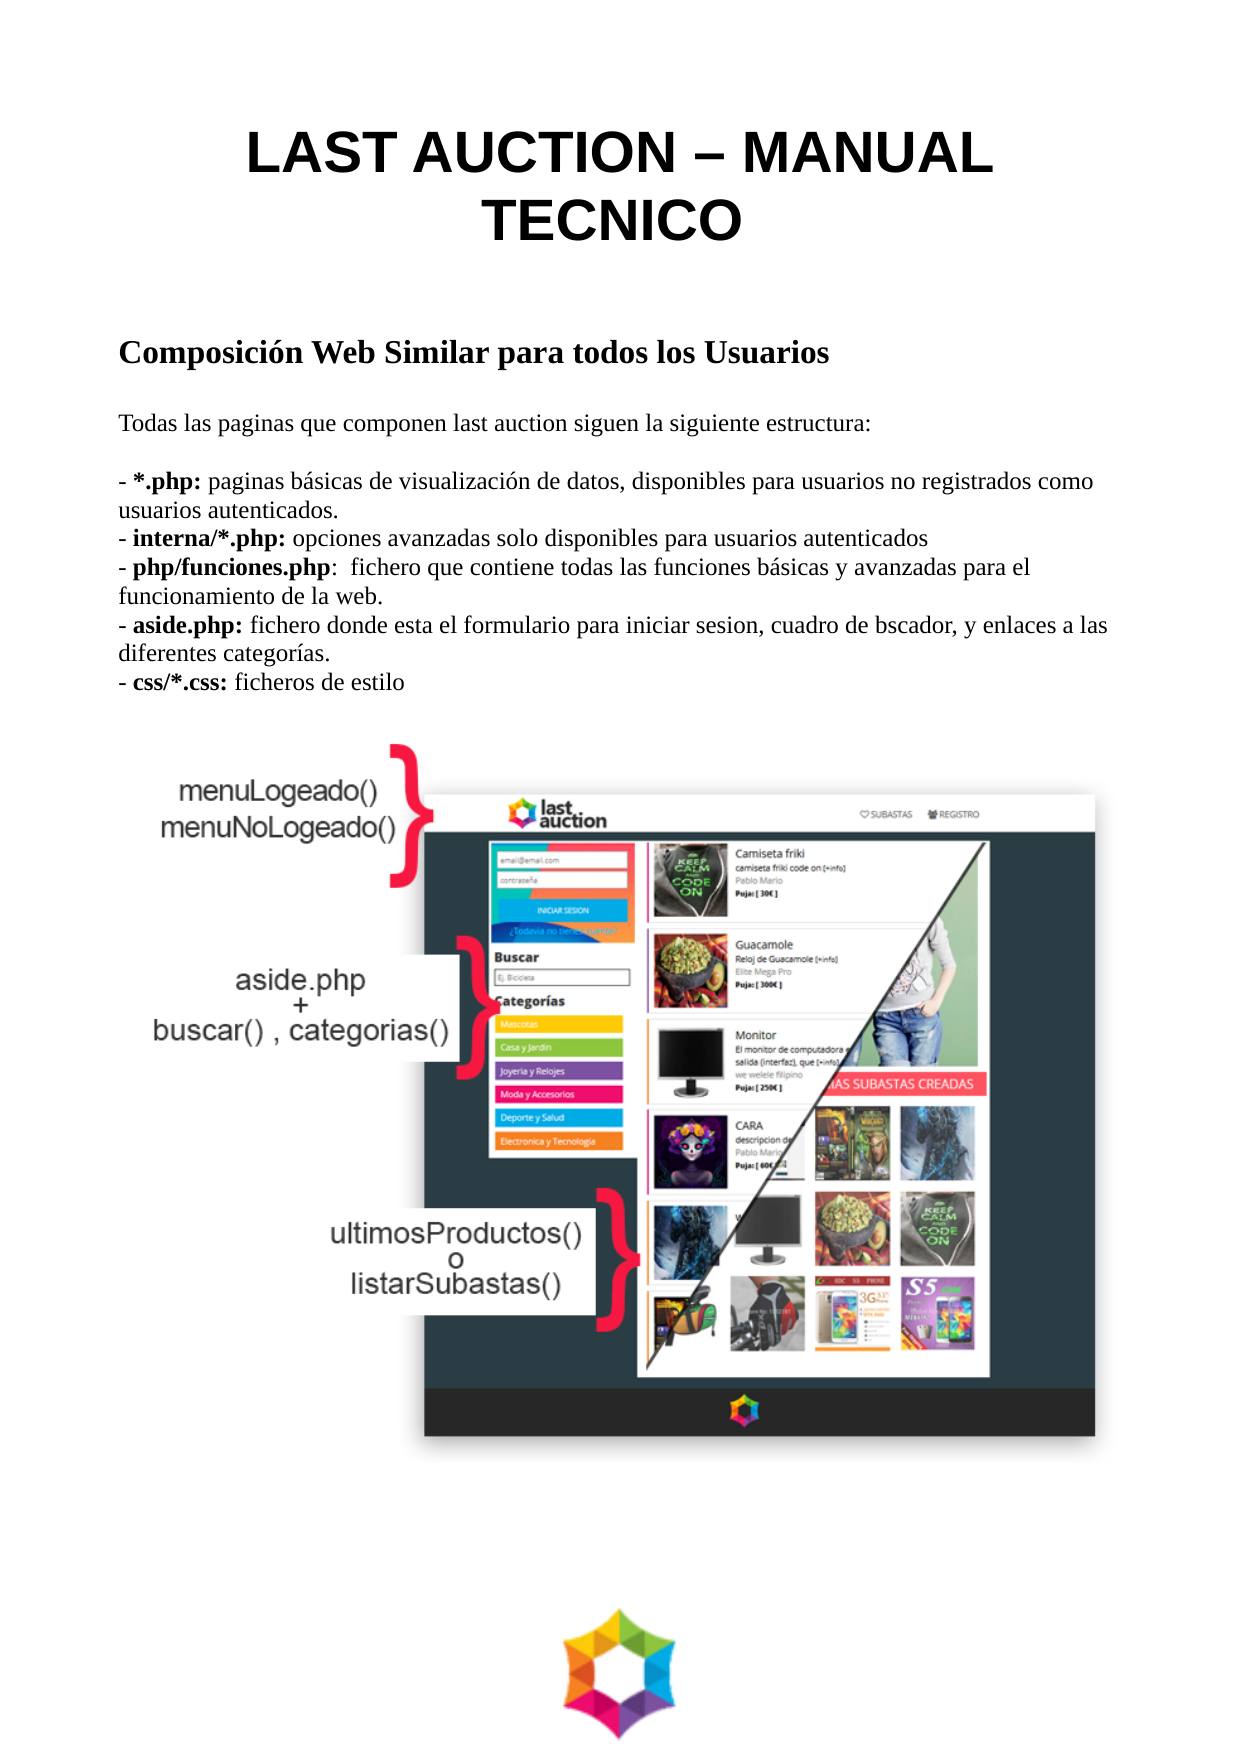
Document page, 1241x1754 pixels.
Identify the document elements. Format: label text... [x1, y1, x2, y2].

text - php/funciones.php: fichero que contiene todas las funciones básicas y avanzadas para el funcionamiento de la web. [118, 552, 1122, 610]
picture [553, 1607, 687, 1741]
text - interna/*.php: opciones avanzadas solo disponibles para usuarios autenticados [118, 523, 1122, 552]
picture [118, 724, 1123, 1463]
title LAST AUCTION – MANUAL TECNICO [118, 118, 1122, 252]
text - css/*.css: ficheros de estilo [118, 667, 1122, 696]
text Todas las paginas que componen last auction siguen la siguiente estructura: [118, 408, 1122, 437]
text - aside.php: fichero donde esta el formulario para iniciar sesion, cuadro de bscador, y enlaces a las diferentes categorías. [118, 610, 1122, 667]
text - *.php: paginas básicas de visualización de datos, disponibles para usuarios no registrados como usuarios autenticados. [118, 466, 1122, 523]
text Composición Web Similar para todos los Usuarios [118, 332, 1122, 370]
